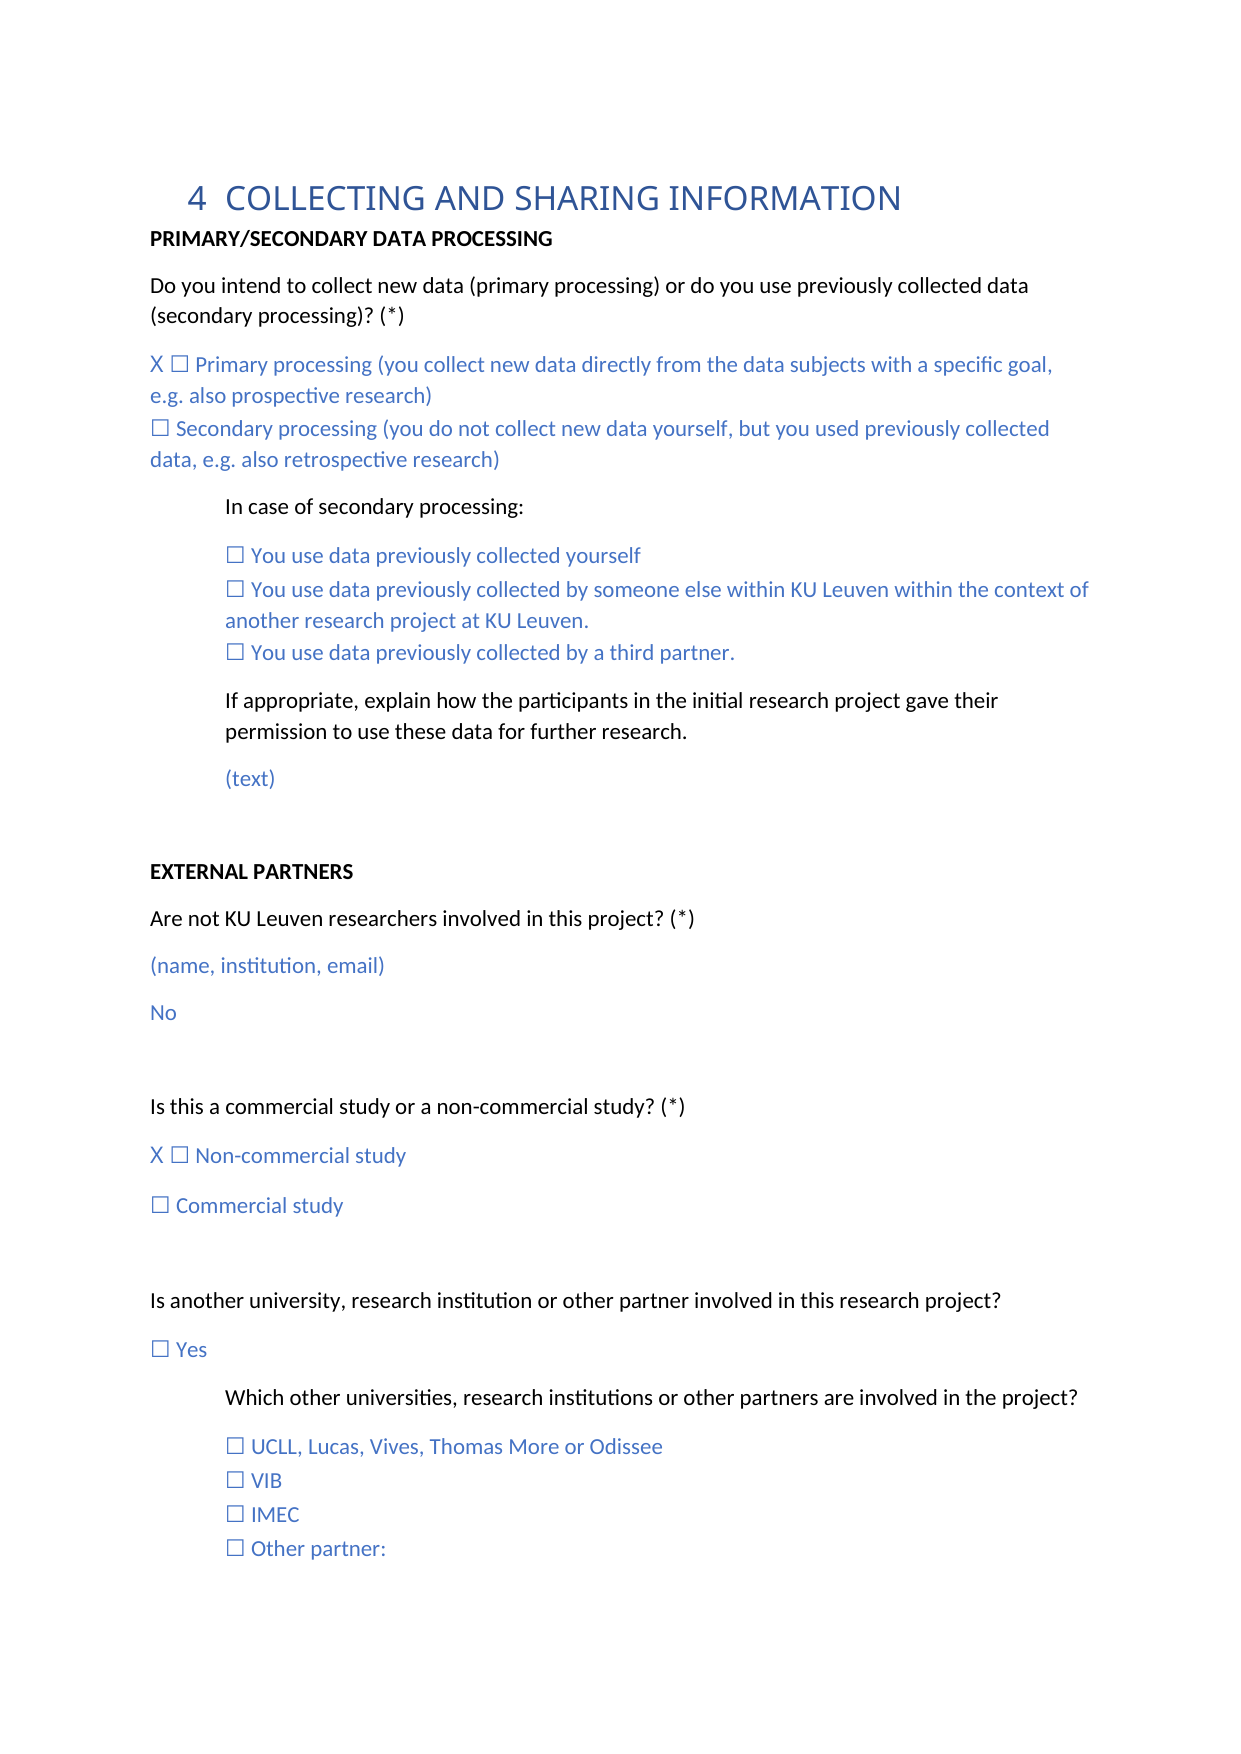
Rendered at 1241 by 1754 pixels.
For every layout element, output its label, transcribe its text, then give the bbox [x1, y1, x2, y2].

text Is another university, research institution or other partner involved in this research project? [150, 1286, 1090, 1314]
text Do you intend to collect new data (primary processing) or do you use previously collected data (secondary processing)? (*) [150, 271, 1090, 329]
text Are not KU Leuven researchers involved in this project? (*) [150, 904, 1090, 932]
text In case of secondary processing: [225, 492, 1090, 520]
text Which other universities, research institutions or other partners are involved in the project? [225, 1383, 1090, 1411]
text PRIMARY/SECONDARY DATA PROCESSING [150, 224, 1090, 252]
text If appropriate, explain how the participants in the initial research project gave their permission to use these data for further research. [225, 687, 1090, 745]
text (name, institution, email) [150, 951, 1090, 979]
text No [150, 998, 1090, 1026]
text ☐ Commercial study [150, 1189, 1090, 1220]
list ☐ You use data previously collected by someone else within KU Leuven within the context of another research project at KU Leuven. [225, 572, 1090, 634]
subtitle COLLECTING AND SHARING INFORMATION [187, 175, 1090, 220]
list ☐ IMEC [225, 1498, 1090, 1529]
list ☐ Secondary processing (you do not collect new data yourself, but you used previously collected data, e.g. also retrospective research) [150, 412, 1090, 473]
list ☐ You use data previously collected by a third partner. [225, 636, 1090, 667]
list ☐ Other partner: [225, 1531, 1090, 1563]
text X ☐ Non-commercial study [150, 1139, 1090, 1170]
text EXTERNAL PARTNERS [150, 857, 1090, 885]
text ☐ Yes [150, 1333, 1090, 1364]
list X ☐ Primary processing (you collect new data directly from the data subjects with a specific goal, e.g. also prospective research) [150, 348, 1090, 409]
list ☐ UCLL, Lucas, Vives, Thomas More or Odissee [225, 1430, 1090, 1461]
list ☐ VIB [225, 1464, 1090, 1495]
text (text) [225, 764, 1090, 792]
list ☐ You use data previously collected yourself [225, 539, 1090, 570]
text Is this a commercial study or a non-commercial study? (*) [150, 1092, 1090, 1120]
